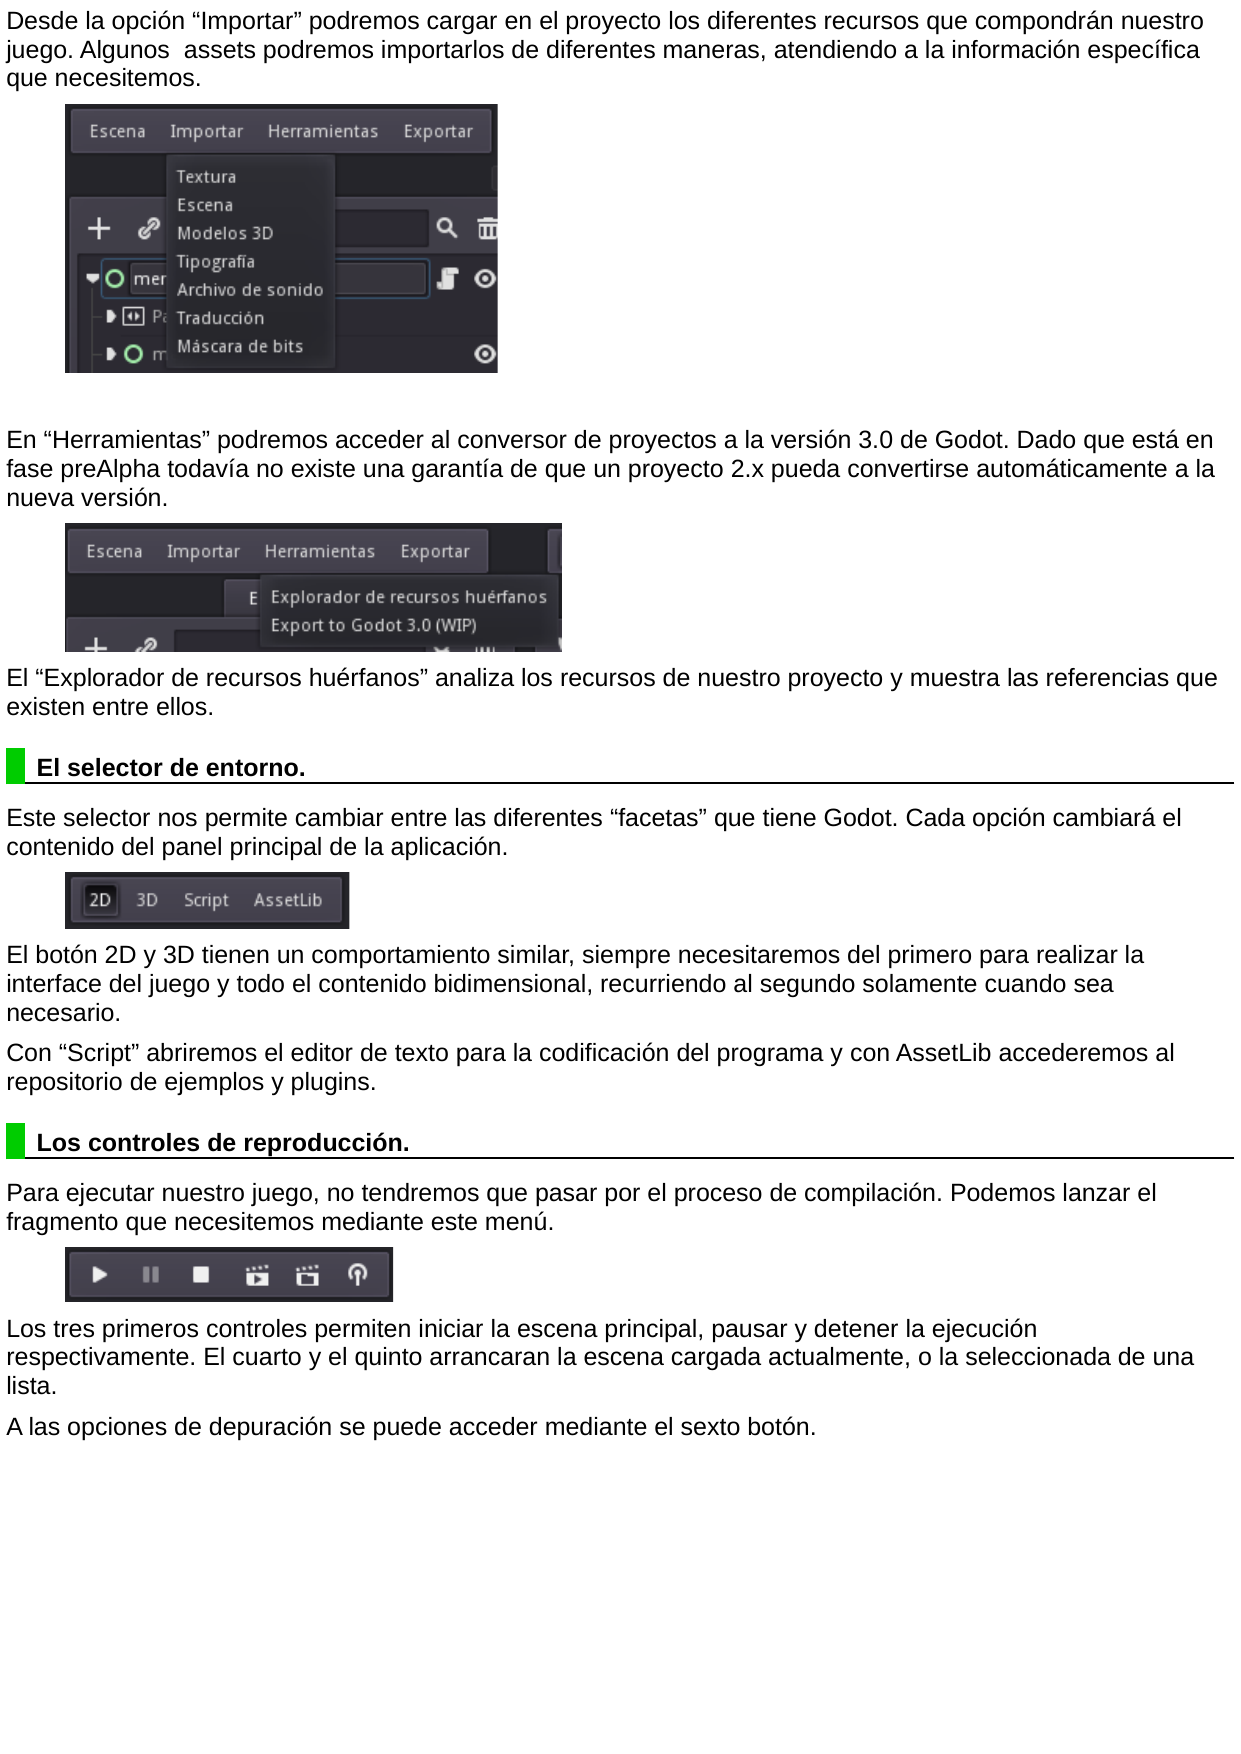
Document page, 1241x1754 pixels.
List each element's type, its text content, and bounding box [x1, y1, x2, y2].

subtitle El selector de entorno. [6, 747, 1234, 782]
text Este selector nos permite cambiar entre las diferentes “facetas” que tiene Godot. Cada opción cambiará el contenido del panel principal de la aplicación. [6, 803, 1234, 860]
picture [65, 523, 562, 652]
text Los tres primeros controles permiten iniciar la escena principal, pausar y detener la ejecución respectivamente. El cuarto y el quinto arrancaran la escena cargada actualmente, o la seleccionada de una lista. [6, 1247, 1234, 1400]
text Con “Script” abriremos el editor de texto para la codificación del programa y con AssetLib accederemos al repositorio de ejemplos y plugins. [6, 1038, 1234, 1096]
text Para ejecutar nuestro juego, no tendremos que pasar por el proceso de compilación. Podemos lanzar el fragmento que necesitemos mediante este menú. [6, 1178, 1234, 1235]
text A las opciones de depuración se puede acceder mediante el sexto botón. [6, 1412, 1234, 1440]
subtitle Los controles de reproducción. [6, 1122, 1234, 1157]
text Desde la opción “Importar” podremos cargar en el proyecto los diferentes recursos que compondrán nuestro juego. Algunos assets podremos importarlos de diferentes maneras, atendiendo a la información específica que necesitemos. [6, 6, 1234, 92]
text En “Herramientas” podremos acceder al conversor de proyectos a la versión 3.0 de Godot. Dado que está en fase preAlpha todavía no existe una garantía de que un proyecto 2.x pueda convertirse automáticamente a la nueva versión. [6, 425, 1234, 511]
text El botón 2D y 3D tienen un comportamiento similar, siempre necesitaremos del primero para realizar la interface del juego y todo el contenido bidimensional, recurriendo al segundo solamente cuando sea necesario. [6, 872, 1234, 1026]
picture [65, 104, 498, 373]
picture [65, 1247, 394, 1302]
picture [65, 872, 350, 929]
text El “Explorador de recursos huérfanos” analiza los recursos de nuestro proyecto y muestra las referencias que existen entre ellos. [6, 523, 1234, 721]
